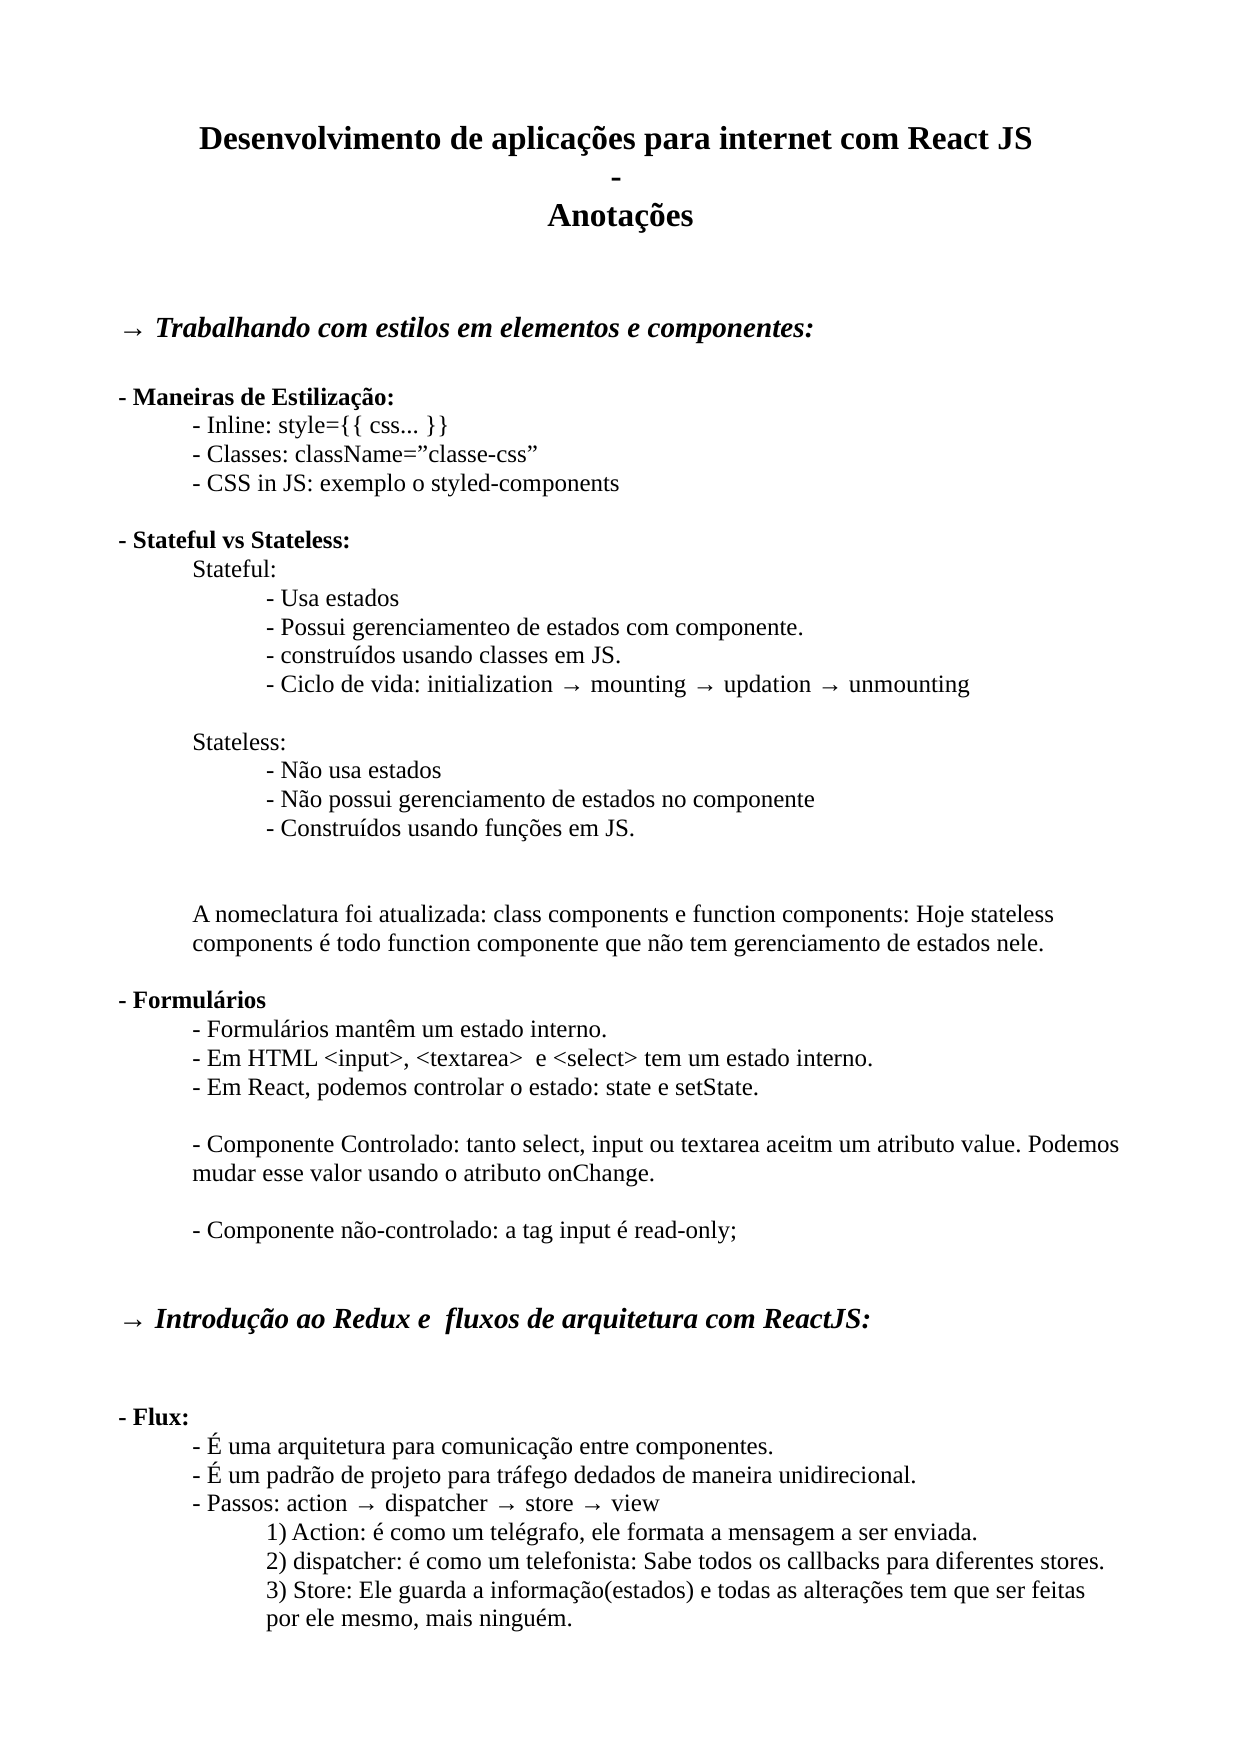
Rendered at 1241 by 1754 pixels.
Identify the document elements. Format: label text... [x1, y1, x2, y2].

text - Em HTML <input>, <textarea> e <select> tem um estado interno. [118, 1043, 1122, 1072]
text - É uma arquitetura para comunicação entre componentes. [118, 1431, 1122, 1460]
text - Classes: className=”classe-css” [118, 439, 1122, 468]
text 1) Action: é como um telégrafo, ele formata a mensagem a ser enviada. [118, 1517, 1122, 1546]
text Desenvolvimento de aplicações para internet com React JS [118, 118, 1122, 156]
text - Passos: action → dispatcher → store → view [118, 1488, 1122, 1517]
text → Trabalhando com estilos em elementos e componentes: [118, 310, 1122, 343]
text - Possui gerenciamenteo de estados com componente. [118, 612, 1122, 640]
text - Inline: style={{ css... }} [118, 410, 1122, 439]
text 2) dispatcher: é como um telefonista: Sabe todos os callbacks para diferentes stores. [118, 1546, 1122, 1575]
text - Formulários mantêm um estado interno. [118, 1014, 1122, 1043]
text - Não usa estados [118, 755, 1122, 784]
text - [118, 156, 1122, 195]
text - Ciclo de vida: initialization → mounting → updation → unmounting [118, 669, 1122, 698]
text - Componente não-controlado: a tag input é read-only; [118, 1215, 1122, 1244]
text Stateful: [118, 554, 1122, 583]
text - É um padrão de projeto para tráfego dedados de maneira unidirecional. [118, 1460, 1122, 1488]
text - Componente Controlado: tanto select, input ou textarea aceitm um atributo value. Podemos mudar esse valor usando o atributo onChange. [118, 1129, 1122, 1187]
text - Formulários [118, 985, 1122, 1014]
text Anotações [118, 195, 1122, 233]
text - Stateful vs Stateless: [118, 525, 1122, 554]
text A nomeclatura foi atualizada: class components e function components: Hoje stateless components é todo function componente que não tem gerenciamento de estados nele. [118, 899, 1122, 957]
text Stateless: [118, 727, 1122, 755]
text - Maneiras de Estilização: [118, 382, 1122, 410]
text → Introdução ao Redux e fluxos de arquitetura com ReactJS: [118, 1302, 1122, 1335]
text - Em React, podemos controlar o estado: state e setState. [118, 1072, 1122, 1100]
text - Usa estados [118, 583, 1122, 612]
text - Construídos usando funções em JS. [118, 813, 1122, 842]
text - Flux: [118, 1402, 1122, 1431]
text - CSS in JS: exemplo o styled-components [118, 468, 1122, 497]
text 3) Store: Ele guarda a informação(estados) e todas as alterações tem que ser feitas por ele mesmo, mais ninguém. [118, 1575, 1122, 1632]
text - construídos usando classes em JS. [118, 640, 1122, 669]
text - Não possui gerenciamento de estados no componente [118, 784, 1122, 813]
